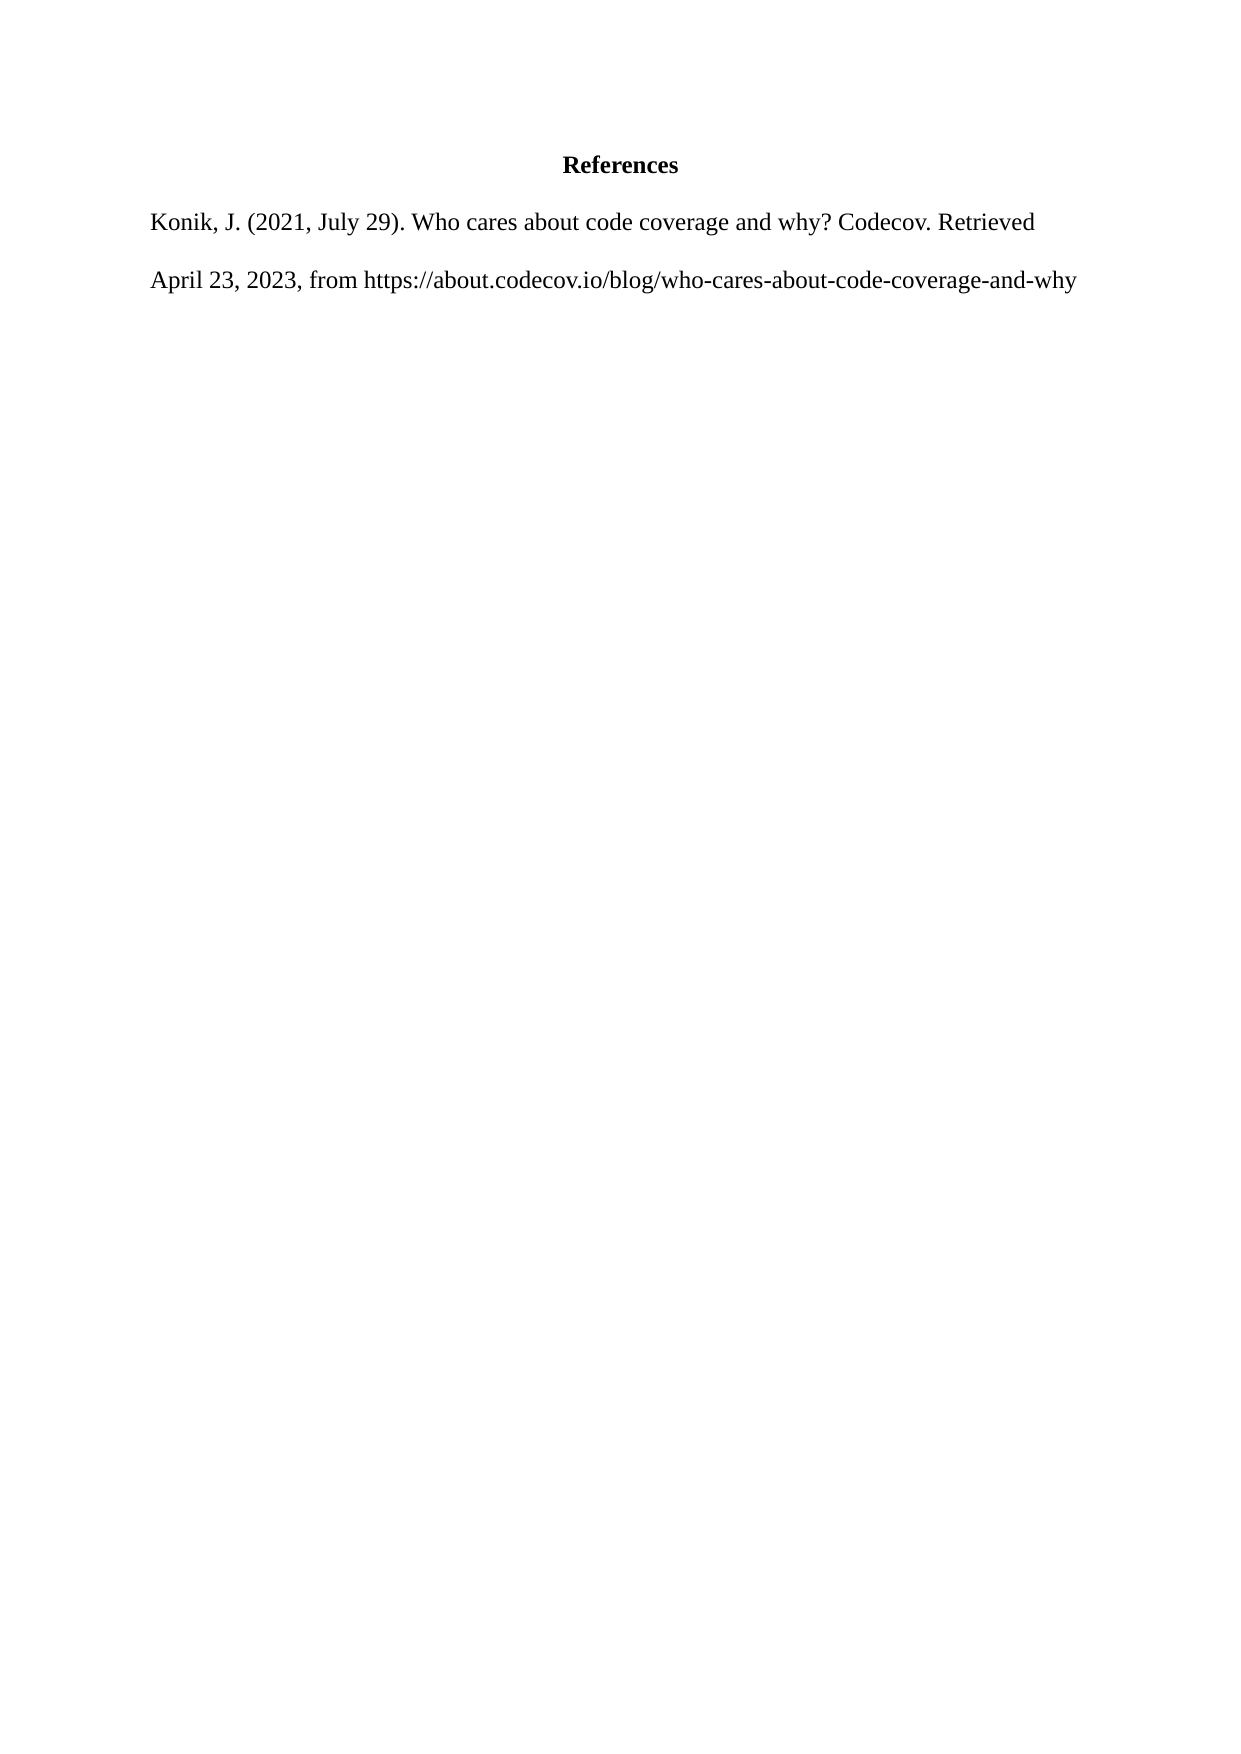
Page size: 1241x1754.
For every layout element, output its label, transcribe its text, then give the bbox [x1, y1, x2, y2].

text Konik, J. (2021, July 29). Who cares about code coverage and why? Codecov. Retrieved April 23, 2023, from https://about.codecov.io/blog/who-cares-about-code-coverage-and-why [150, 207, 1091, 294]
text References [150, 150, 1091, 179]
